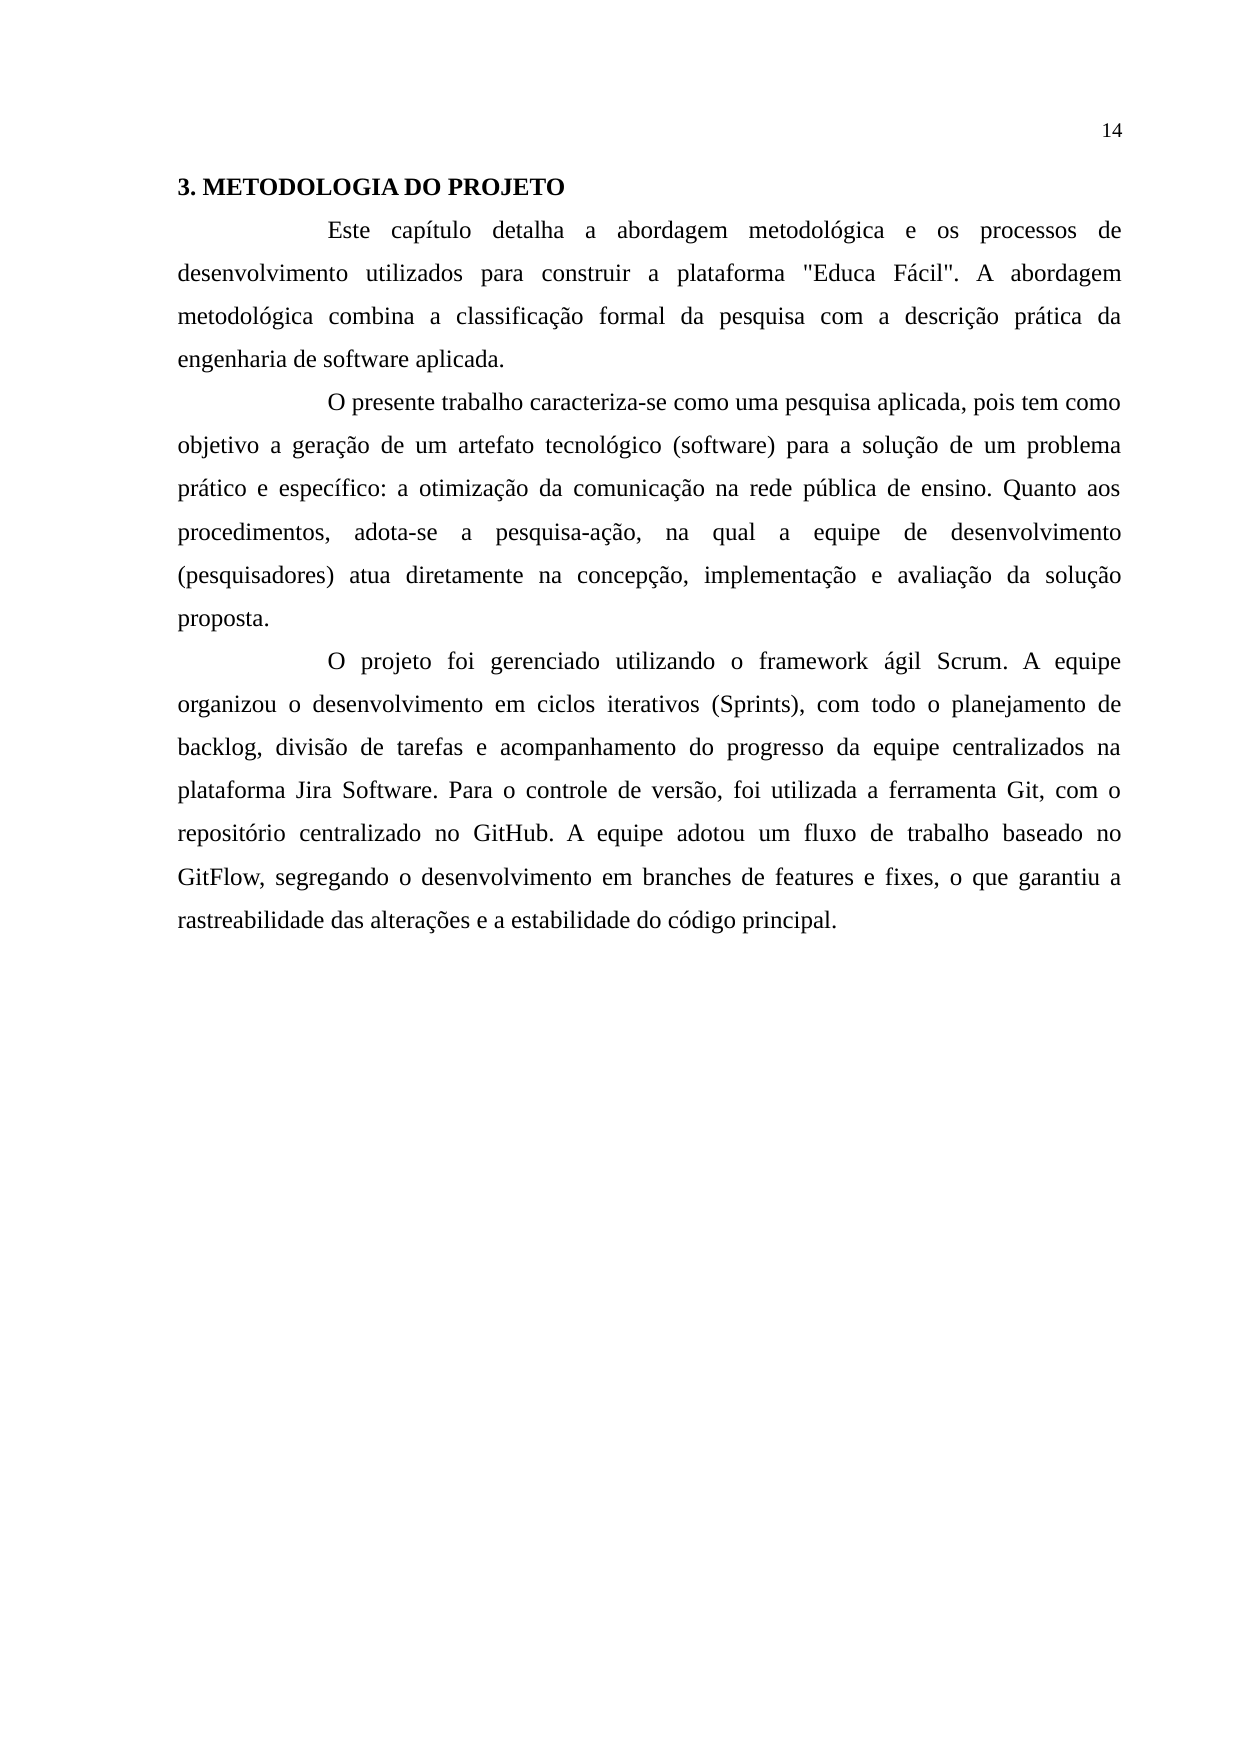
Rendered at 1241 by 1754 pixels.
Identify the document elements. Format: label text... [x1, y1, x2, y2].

text O presente trabalho caracteriza-se como uma pesquisa aplicada, pois tem como objetivo a geração de um artefato tecnológico (software) para a solução de um problema prático e específico: a otimização da comunicação na rede pública de ensino. Quanto aos procedimentos, adota-se a pesquisa-ação, na qual a equipe de desenvolvimento (pesquisadores) atua diretamente na concepção, implementação e avaliação da solução proposta. [177, 387, 1122, 632]
text Este capítulo detalha a abordagem metodológica e os processos de desenvolvimento utilizados para construir a plataforma "Educa Fácil". A abordagem metodológica combina a classificação formal da pesquisa com a descrição prática da engenharia de software aplicada. [177, 215, 1122, 373]
text O projeto foi gerenciado utilizando o framework ágil Scrum. A equipe organizou o desenvolvimento em ciclos iterativos (Sprints), com todo o planejamento de backlog, divisão de tarefas e acompanhamento do progresso da equipe centralizados na plataforma Jira Software. Para o controle de versão, foi utilizada a ferramenta Git, com o repositório centralizado no GitHub. A equipe adotou um fluxo de trabalho baseado no GitFlow, segregando o desenvolvimento em branches de features e fixes, o que garantiu a rastreabilidade das alterações e a estabilidade do código principal. [177, 646, 1122, 933]
text 3. METODOLOGIA DO PROJETO [177, 172, 1122, 200]
